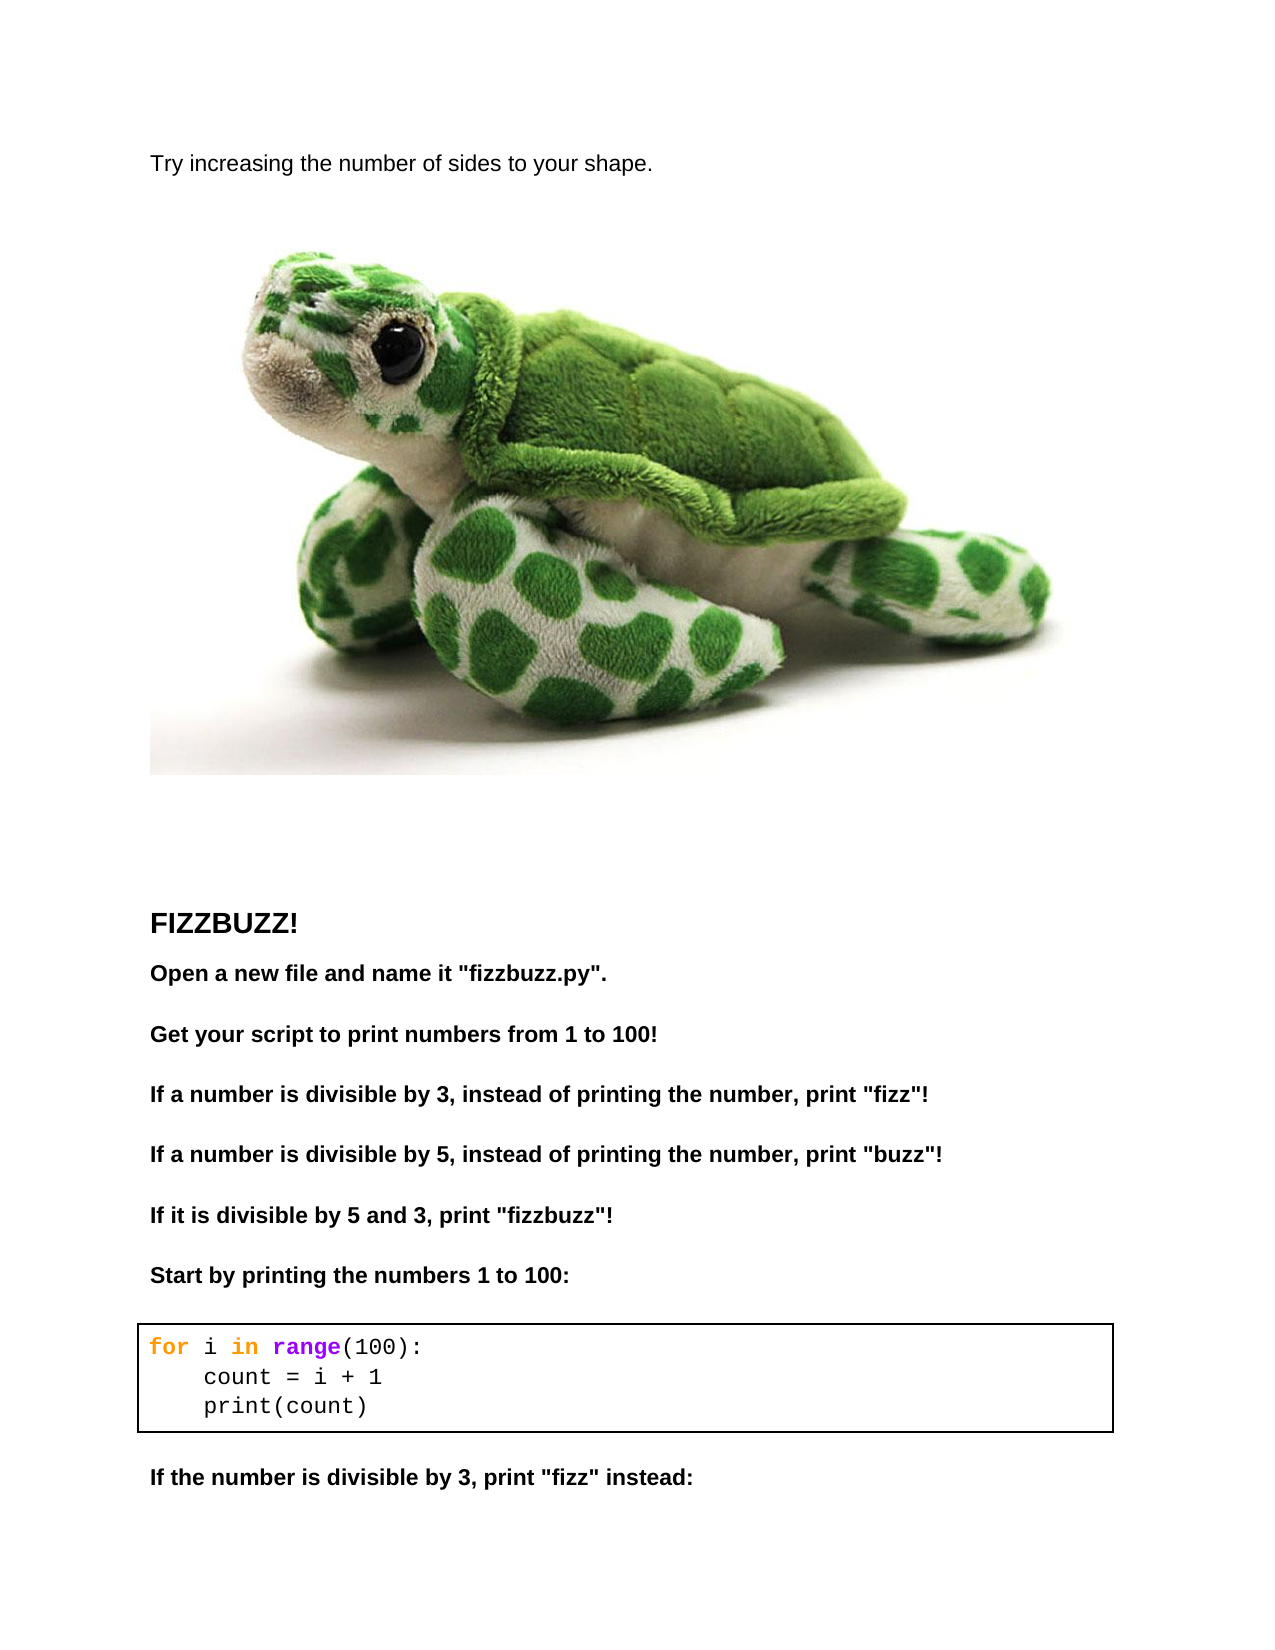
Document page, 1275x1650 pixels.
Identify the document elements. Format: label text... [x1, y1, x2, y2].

subtitle FIZZBUZZ! [150, 906, 1125, 939]
picture [150, 217, 1125, 775]
text If a number is divisible by 5, instead of printing the number, print "buzz"! [150, 1141, 1125, 1168]
table_header for i in range(100): count = i + 1 print(count) [139, 1325, 1112, 1431]
text If it is divisible by 5 and 3, print "fizzbuzz"! [150, 1202, 1125, 1228]
text If the number is divisible by 3, print "fizz" instead: [150, 1463, 1125, 1490]
text If a number is divisible by 3, instead of printing the number, print "fizz"! [150, 1081, 1125, 1107]
text Get your script to print numbers from 1 to 100! [150, 1021, 1125, 1047]
text Open a new file and name it "fizzbuzz.py". [150, 960, 1125, 987]
text Start by printing the numbers 1 to 100: [150, 1262, 1125, 1289]
text Try increasing the number of sides to your shape. [150, 150, 1125, 176]
